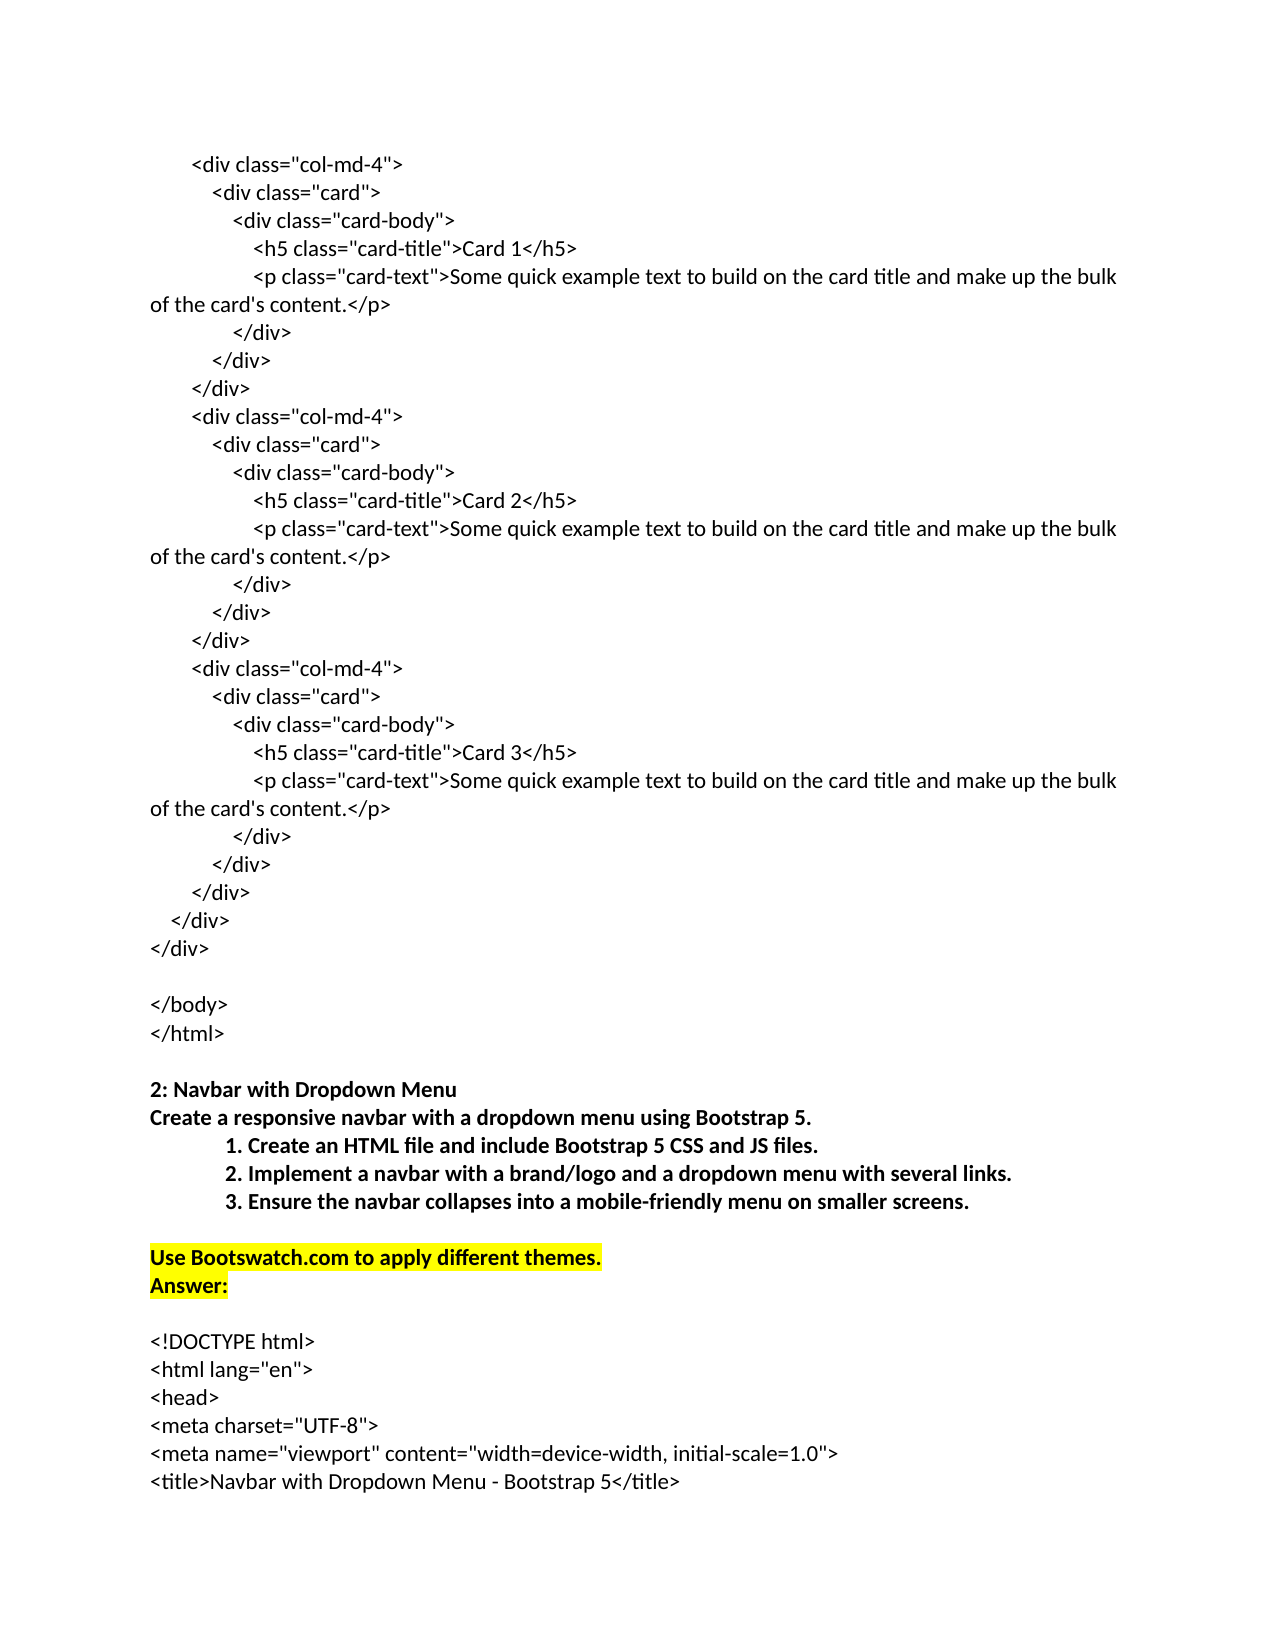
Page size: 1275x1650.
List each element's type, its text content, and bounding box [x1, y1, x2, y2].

text 2: Navbar with Dropdown Menu [150, 1075, 1125, 1103]
text <div class="col-md-4"> [150, 654, 1125, 682]
text <div class="card-body"> [150, 458, 1125, 486]
text <div class="card-body"> [150, 710, 1125, 738]
text <h5 class="card-title">Card 2</h5> [150, 486, 1125, 514]
text <p class="card-text">Some quick example text to build on the card title and make up the bulk of the card's content.</p> [150, 262, 1125, 318]
text <meta name="viewport" content="width=device-width, initial-scale=1.0"> [150, 1439, 1125, 1467]
text </div> [150, 907, 1125, 934]
text Use Bootswatch.com to apply different themes. [150, 1243, 1125, 1271]
text <!DOCTYPE html> [150, 1327, 1125, 1355]
text <h5 class="card-title">Card 3</h5> [150, 738, 1125, 766]
text <head> [150, 1383, 1125, 1411]
text <div class="card"> [150, 178, 1125, 206]
text </div> [150, 934, 1125, 963]
text </div> [150, 822, 1125, 851]
text </div> [150, 570, 1125, 598]
text <html lang="en"> [150, 1355, 1125, 1383]
text 2. Implement a navbar with a brand/logo and a dropdown menu with several links. [225, 1159, 1125, 1187]
text Create a responsive navbar with a dropdown menu using Bootstrap 5. [150, 1103, 1125, 1131]
text <p class="card-text">Some quick example text to build on the card title and make up the bulk of the card's content.</p> [150, 766, 1125, 822]
text <div class="card"> [150, 430, 1125, 458]
text </div> [150, 598, 1125, 626]
text </div> [150, 318, 1125, 346]
text <div class="col-md-4"> [150, 150, 1125, 178]
text <meta charset="UTF-8"> [150, 1411, 1125, 1439]
text <title>Navbar with Dropdown Menu - Bootstrap 5</title> [150, 1467, 1125, 1495]
text <div class="card-body"> [150, 206, 1125, 234]
list Answer: [150, 1271, 1125, 1299]
text 3. Ensure the navbar collapses into a mobile-friendly menu on smaller screens. [225, 1187, 1125, 1215]
text <div class="card"> [150, 682, 1125, 710]
text </div> [150, 851, 1125, 878]
text </body> [150, 991, 1125, 1019]
text </div> [150, 374, 1125, 402]
text </html> [150, 1019, 1125, 1047]
text <div class="col-md-4"> [150, 402, 1125, 430]
text </div> [150, 626, 1125, 654]
text <h5 class="card-title">Card 1</h5> [150, 234, 1125, 262]
text </div> [150, 346, 1125, 374]
text <p class="card-text">Some quick example text to build on the card title and make up the bulk of the card's content.</p> [150, 514, 1125, 570]
text </div> [150, 878, 1125, 907]
text 1. Create an HTML file and include Bootstrap 5 CSS and JS files. [225, 1131, 1125, 1159]
